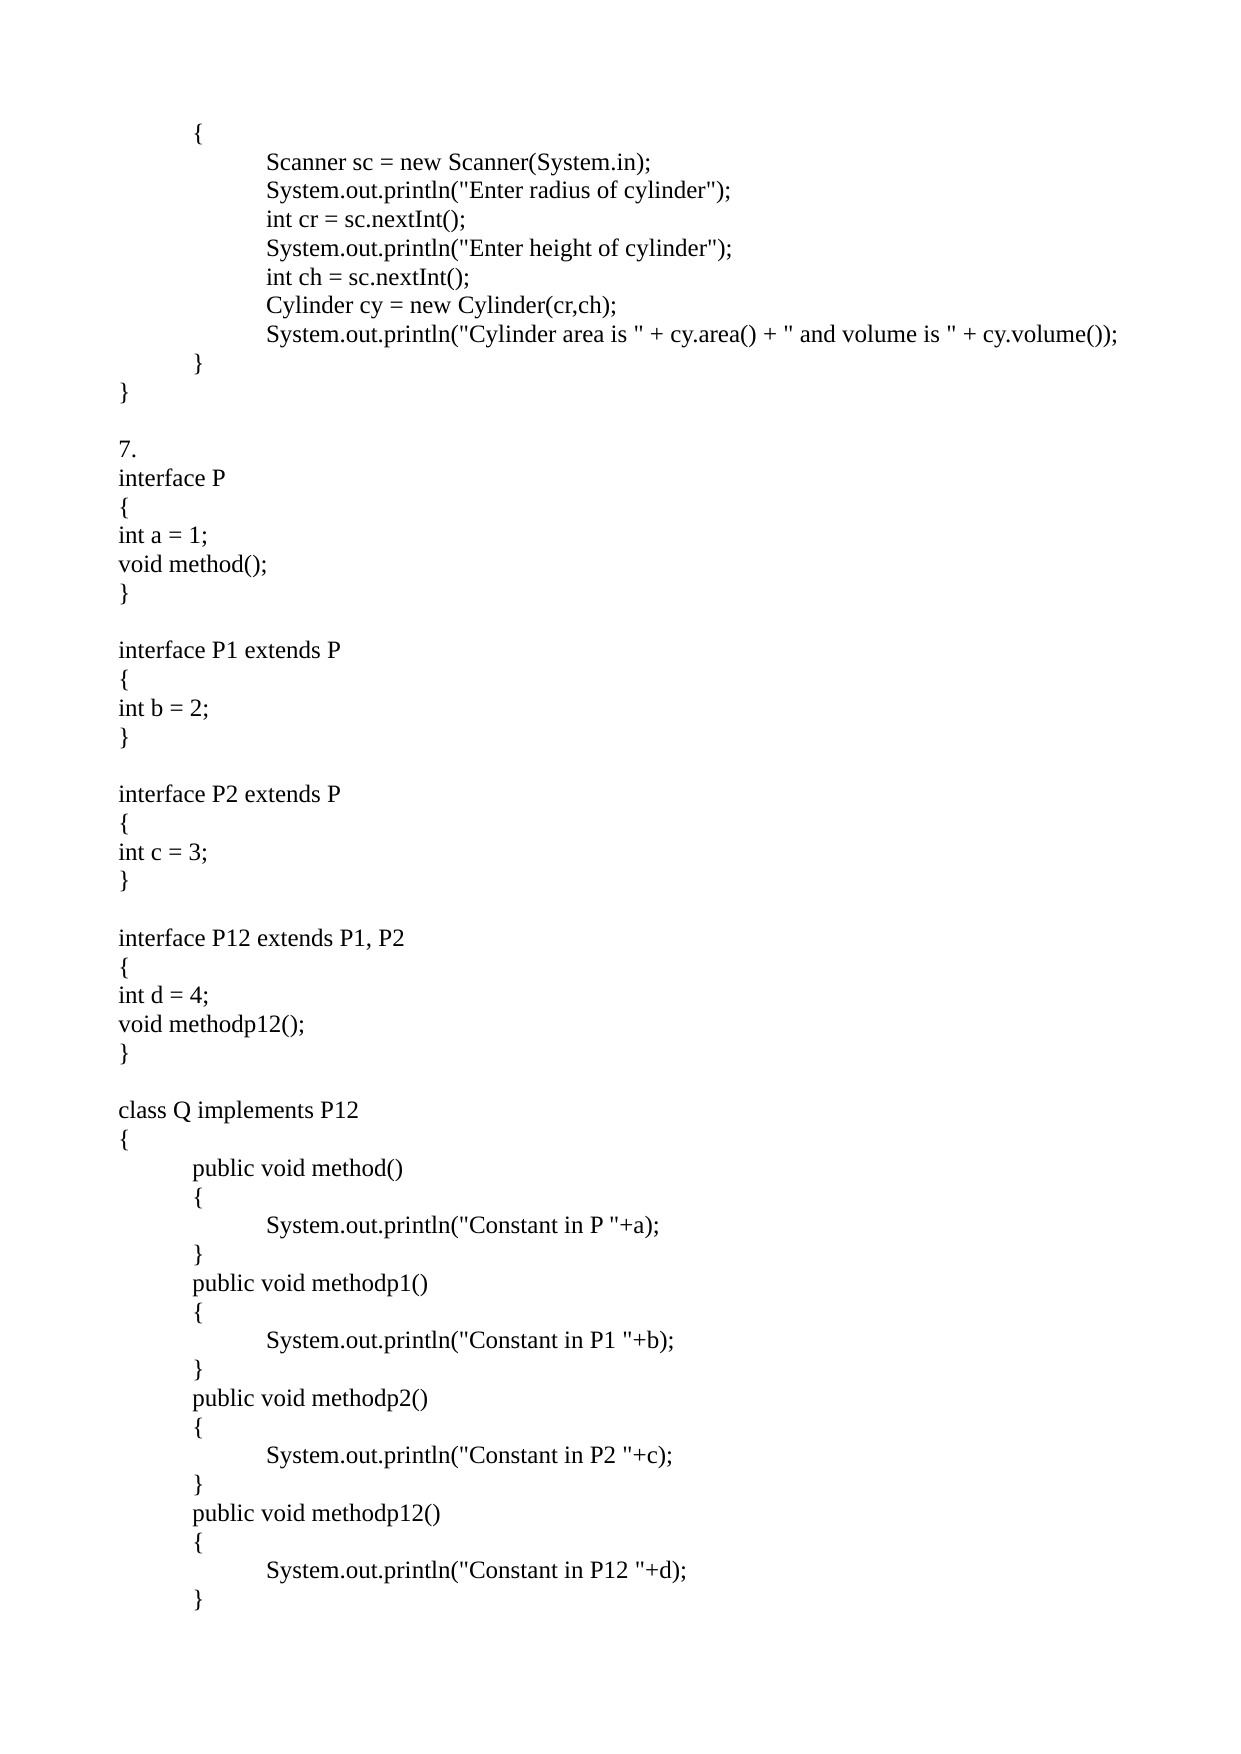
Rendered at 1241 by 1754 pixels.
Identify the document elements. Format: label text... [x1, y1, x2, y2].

text class Q implements P12 [118, 1096, 1122, 1124]
text public void methodp2() [118, 1383, 1122, 1412]
text System.out.println("Enter radius of cylinder"); [118, 176, 1122, 204]
text { [118, 952, 1122, 981]
text { [118, 664, 1122, 693]
text { [118, 492, 1122, 521]
text } [118, 1584, 1122, 1613]
text interface P2 extends P [118, 779, 1122, 808]
text { [118, 1297, 1122, 1326]
text { [118, 1182, 1122, 1211]
text { [118, 808, 1122, 837]
text } [118, 1038, 1122, 1067]
text 7. [118, 434, 1122, 463]
text { [118, 1527, 1122, 1556]
text int b = 2; [118, 693, 1122, 722]
text Cylinder cy = new Cylinder(cr,ch); [118, 291, 1122, 319]
text void method(); [118, 549, 1122, 578]
text } [118, 1469, 1122, 1498]
text interface P [118, 463, 1122, 492]
text { [118, 1124, 1122, 1153]
text System.out.println("Constant in P "+a); [118, 1211, 1122, 1239]
text System.out.println("Constant in P2 "+c); [118, 1441, 1122, 1469]
text public void methodp12() [118, 1498, 1122, 1527]
text public void methodp1() [118, 1268, 1122, 1297]
text public void method() [118, 1153, 1122, 1182]
text int c = 3; [118, 837, 1122, 866]
text } [118, 866, 1122, 894]
text } [118, 348, 1122, 377]
text interface P1 extends P [118, 636, 1122, 664]
text { [118, 1412, 1122, 1441]
text } [118, 1354, 1122, 1383]
text int cr = sc.nextInt(); [118, 204, 1122, 233]
text System.out.println("Constant in P12 "+d); [118, 1556, 1122, 1584]
text } [118, 377, 1122, 406]
text int ch = sc.nextInt(); [118, 262, 1122, 291]
text Scanner sc = new Scanner(System.in); [118, 147, 1122, 176]
text } [118, 578, 1122, 607]
text { [118, 118, 1122, 147]
text System.out.println("Constant in P1 "+b); [118, 1326, 1122, 1354]
text void methodp12(); [118, 1009, 1122, 1038]
text } [118, 1239, 1122, 1268]
text interface P12 extends P1, P2 [118, 923, 1122, 952]
text System.out.println("Enter height of cylinder"); [118, 233, 1122, 262]
text int a = 1; [118, 521, 1122, 549]
text int d = 4; [118, 981, 1122, 1009]
text } [118, 722, 1122, 751]
text System.out.println("Cylinder area is " + cy.area() + " and volume is " + cy.volume()); [118, 319, 1122, 348]
